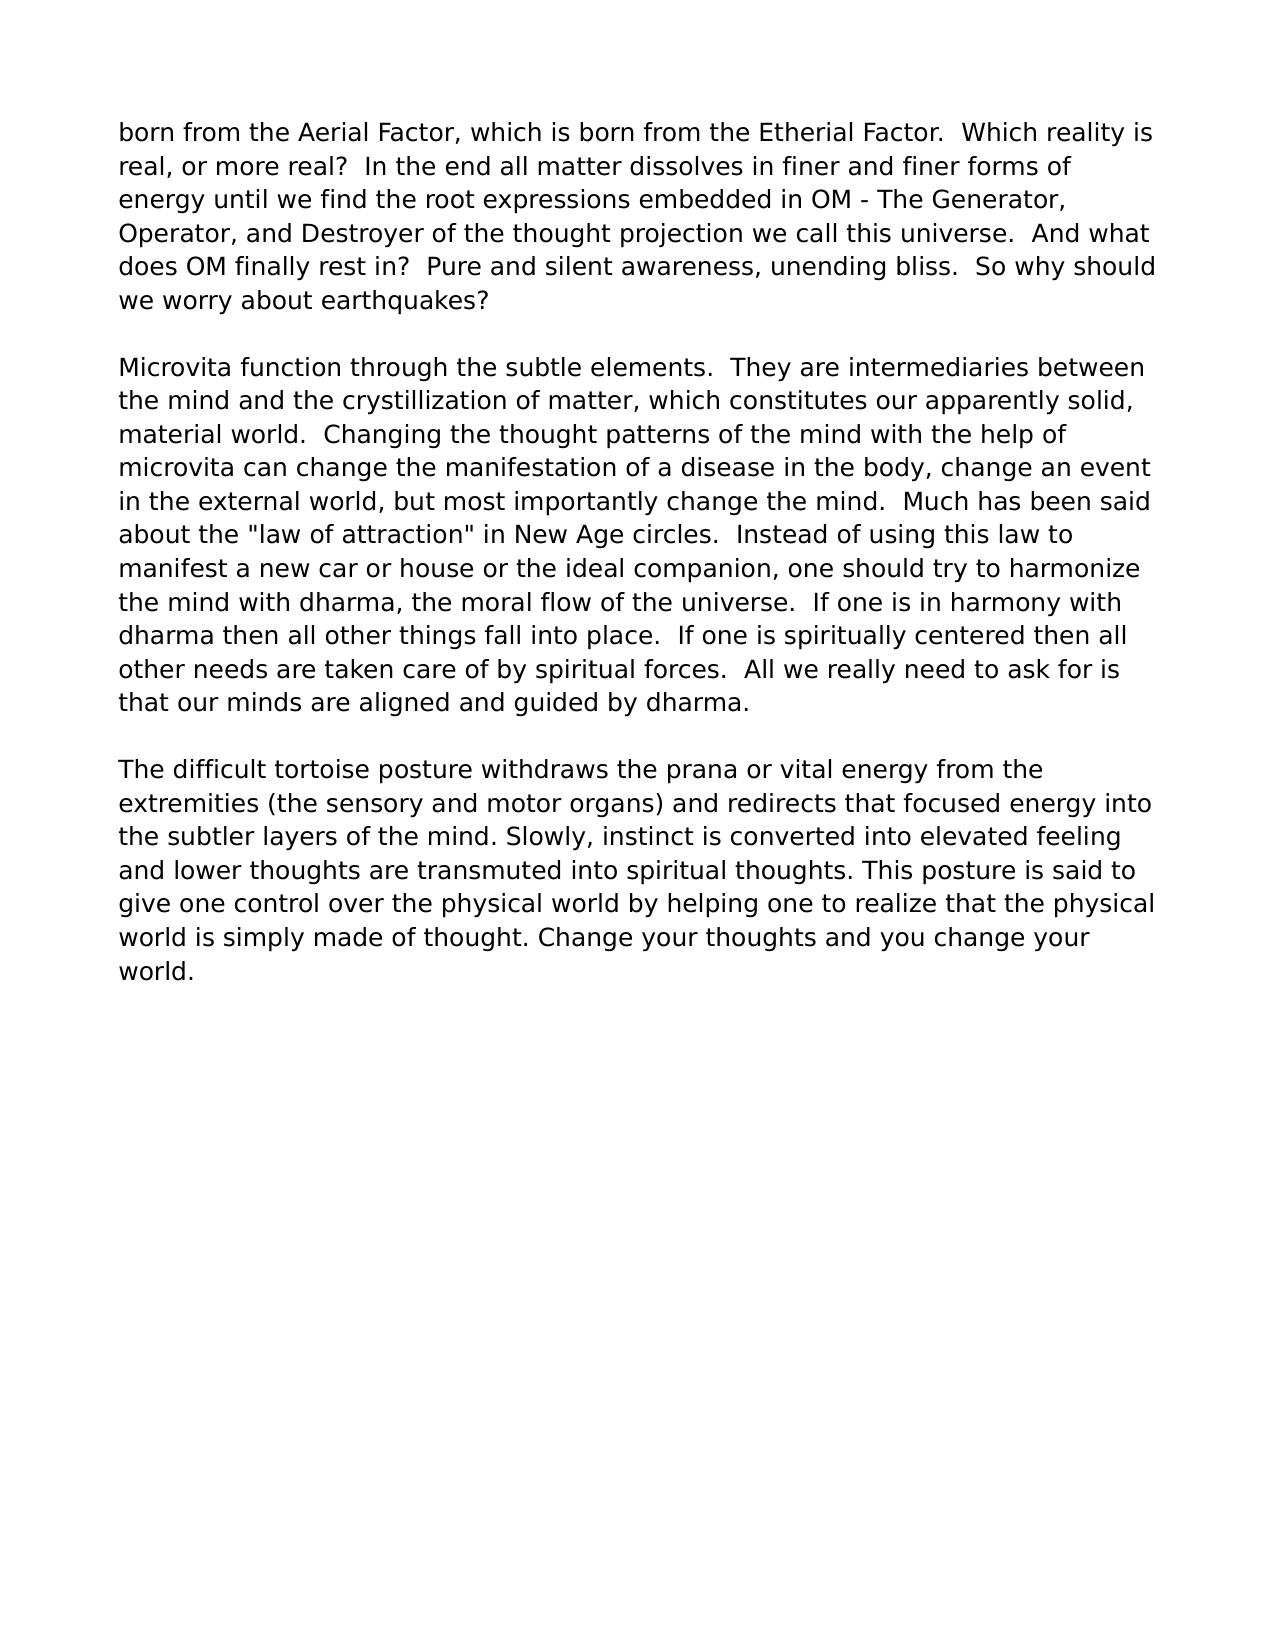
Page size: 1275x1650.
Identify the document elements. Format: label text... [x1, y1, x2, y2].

text born from the Aerial Factor, which is born from the Etherial Factor. Which reality is real, or more real? In the end all matter dissolves in finer and finer forms of energy until we find the root expressions embedded in OM - The Generator, Operator, and Destroyer of the thought projection we call this universe. And what does OM finally rest in? Pure and silent awareness, unending bliss. So why should we worry about earthquakes? Microvita function through the subtle elements. They are intermediaries between the mind and the crystillization of matter, which constitutes our apparently solid, material world. Changing the thought patterns of the mind with the help of microvita can change the manifestation of a disease in the body, change an event in the external world, but most importantly change the mind. Much has been said about the "law of attraction" in New Age circles. Instead of using this law to manifest a new car or house or the ideal companion, one should try to harmonize the mind with dharma, the moral flow of the universe. If one is in harmony with dharma then all other things fall into place. If one is spiritually centered then all other needs are taken care of by spiritual forces. All we really need to ask for is that our minds are aligned and guided by dharma. The difficult tortoise posture withdraws the prana or vital energy from the extremities (the sensory and motor organs) and redirects that focused energy into the subtler layers of the mind. Slowly, instinct is converted into elevated feeling and lower thoughts are transmuted into spiritual thoughts. This posture is said to give one control over the physical world by helping one to realize that the physical world is simply made of thought. Change your thoughts and you change your world. [118, 118, 1157, 986]
